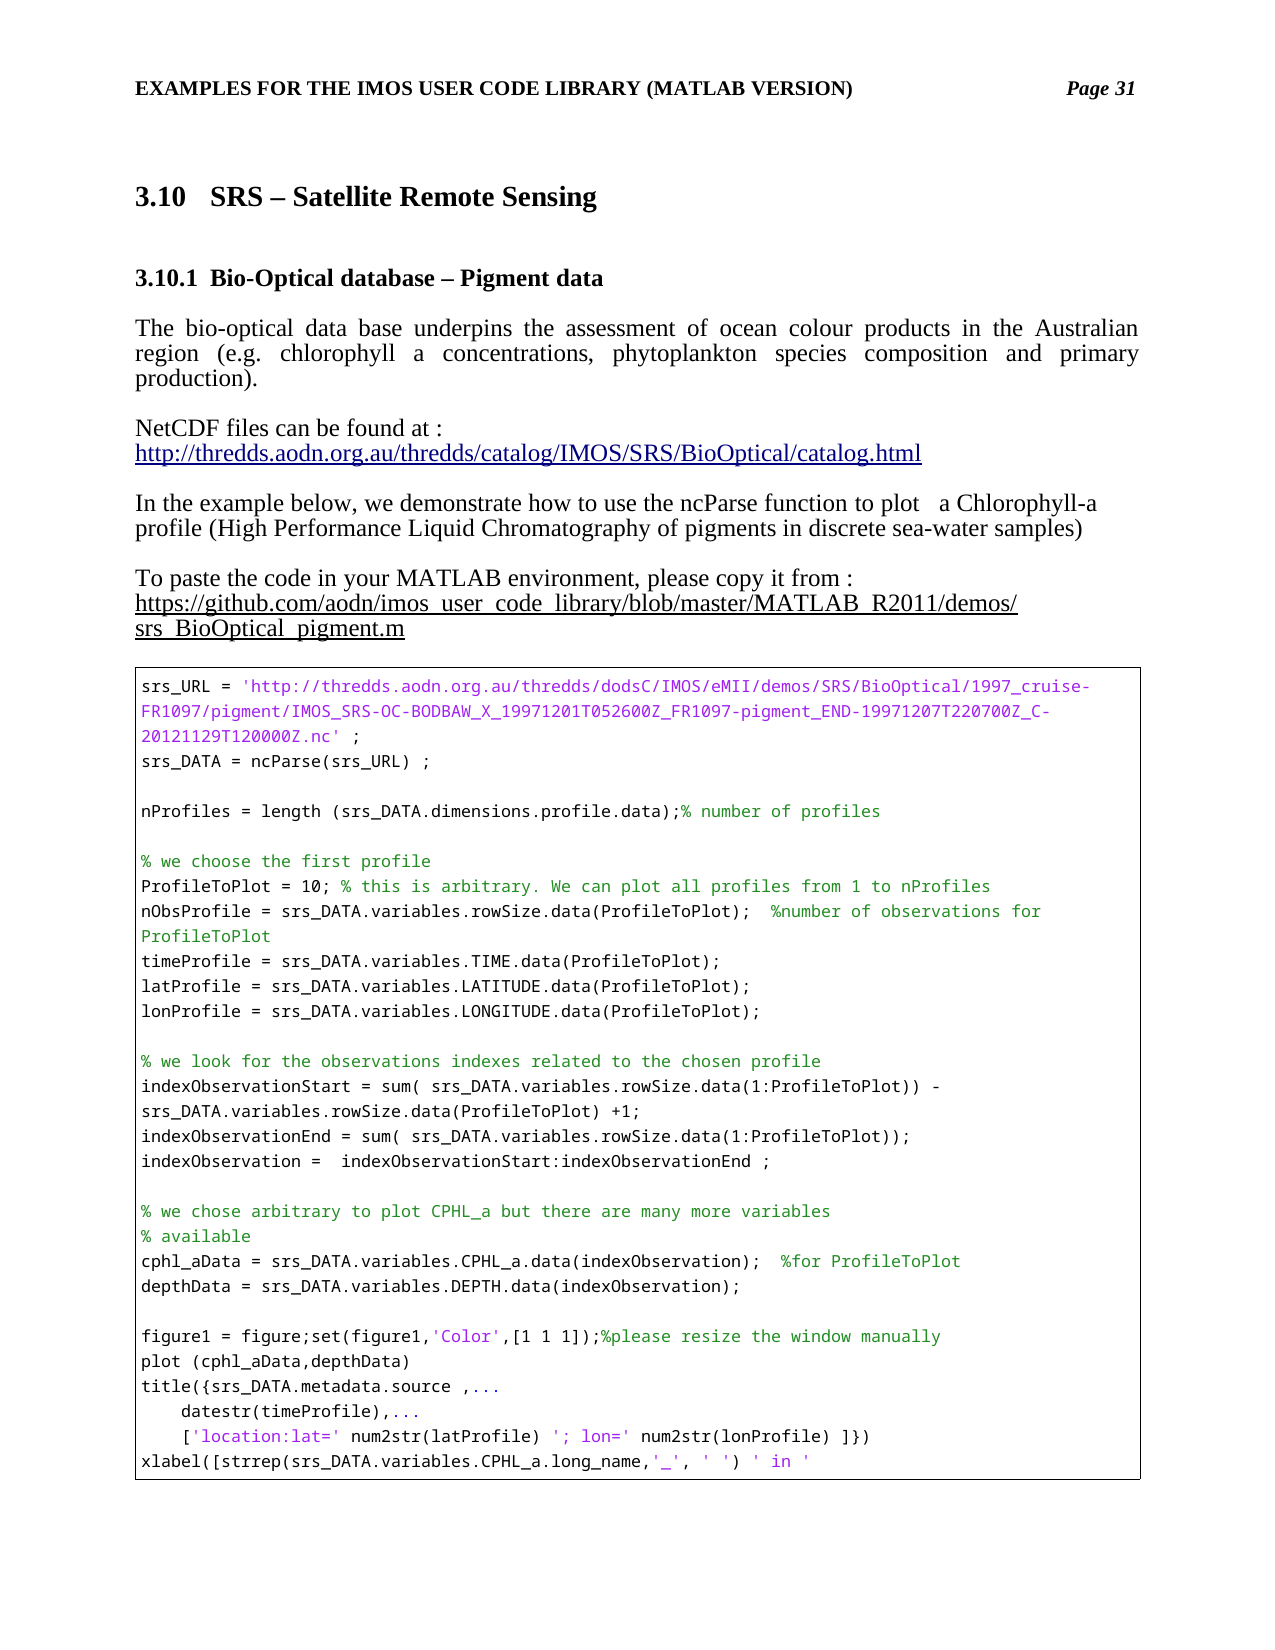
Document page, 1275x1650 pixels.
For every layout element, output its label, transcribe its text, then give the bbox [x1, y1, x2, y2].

subtitle SRS – Satellite Remote Sensing [135, 179, 1140, 213]
text NetCDF files can be found at : [135, 417, 1140, 442]
table_header srs_URL = 'http://thredds.aodn.org.au/thredds/dodsC/IMOS/eMII/demos/SRS/BioOptical/1997_cruise-FR1097/pigment/IMOS_SRS-OC-BODBAW_X_19971201T052600Z_FR1097-pigment_END-19971207T220700Z_C-20121129T120000Z.nc' ; srs_DATA = ncParse(srs_URL) ; nProfiles = length (srs_DATA.dimensions.profile.data);% number of profiles % we choose the first profile ProfileToPlot = 10; % this is arbitrary. We can plot all profiles from 1 to nProfiles nObsProfile = srs_DATA.variables.rowSize.data(ProfileToPlot); %number of observations for ProfileToPlot timeProfile = srs_DATA.variables.TIME.data(ProfileToPlot); latProfile = srs_DATA.variables.LATITUDE.data(ProfileToPlot); lonProfile = srs_DATA.variables.LONGITUDE.data(ProfileToPlot); % we look for the observations indexes related to the chosen profile indexObservationStart = sum( srs_DATA.variables.rowSize.data(1:ProfileToPlot)) - srs_DATA.variables.rowSize.data(ProfileToPlot) +1; indexObservationEnd = sum( srs_DATA.variables.rowSize.data(1:ProfileToPlot)); indexObservation = indexObservationStart:indexObservationEnd ; % we chose arbitrary to plot CPHL_a but there are many more variables % available cphl_aData = srs_DATA.variables.CPHL_a.data(indexObservation); %for ProfileToPlot depthData = srs_DATA.variables.DEPTH.data(indexObservation); figure1 = figure;set(figure1,'Color',[1 1 1]);%please resize the window manually plot (cphl_aData,depthData) title({srs_DATA.metadata.source ,... datestr(timeProfile),... ['location:lat=' num2str(latProfile) '; lon=' num2str(lonProfile) ]}) xlabel([strrep(srs_DATA.variables.CPHL_a.long_name,'_', ' ') ' in ' [136, 668, 1140, 1478]
text In the example below, we demonstrate how to use the ncParse function to plot a Chlorophyll-a profile (High Performance Liquid Chromatography of pigments in discrete sea-water samples) [135, 492, 1140, 542]
text The bio-optical data base underpins the assessment of ocean colour products in the Australian region (e.g. chlorophyll a concentrations, phytoplankton species composition and primary production). [135, 317, 1140, 392]
text http://thredds.aodn.org.au/thredds/catalog/IMOS/SRS/BioOptical/catalog.html [135, 442, 1140, 467]
text https://github.com/aodn/imos_user_code_library/blob/master/MATLAB_R2011/demos/srs_BioOptical_pigment.m [135, 592, 1140, 642]
text To paste the code in your MATLAB environment, please copy it from : [135, 567, 1140, 592]
subtitle Bio-Optical database – Pigment data [135, 267, 1140, 292]
